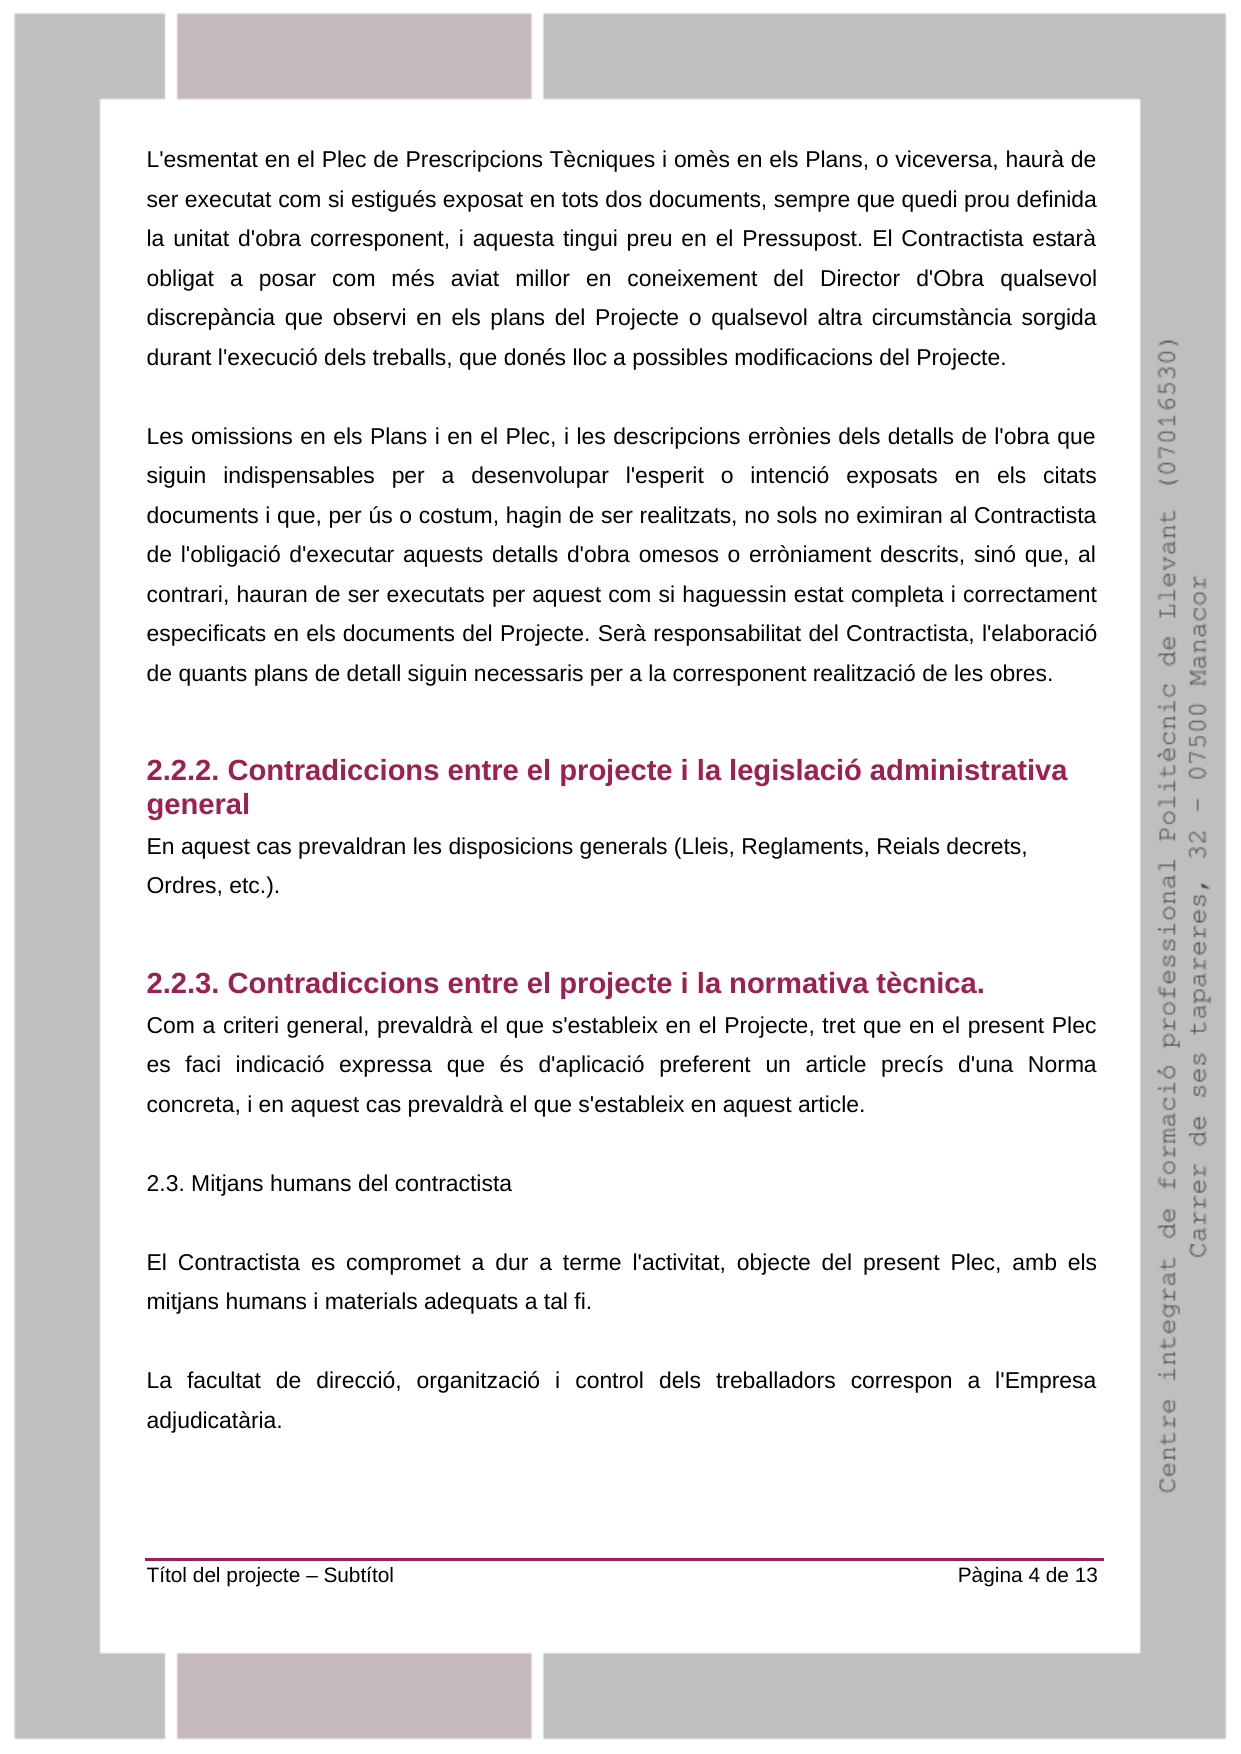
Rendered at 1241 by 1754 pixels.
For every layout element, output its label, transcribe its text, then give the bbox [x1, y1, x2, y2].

subtitle 2.2.2. Contradiccions entre el projecte i la legislació administrativa general [146, 753, 1098, 820]
subtitle 2.2.3. Contradiccions entre el projecte i la normativa tècnica. [146, 966, 1098, 999]
picture [0, 0, 1241, 1754]
text La facultat de direcció, organització i control dels treballadors correspon a l'Empresa adjudicatària. [146, 1367, 1098, 1433]
text 2.3. Mitjans humans del contractista [146, 1170, 1098, 1196]
text En aquest cas prevaldran les disposicions generals (Lleis, Reglaments, Reials decrets, [146, 833, 1098, 859]
text El Contractista es compromet a dur a terme l'activitat, objecte del present Plec, amb els mitjans humans i materials adequats a tal fi. [146, 1249, 1098, 1314]
text Les omissions en els Plans i en el Plec, i les descripcions errònies dels detalls de l'obra que siguin indispensables per a desenvolupar l'esperit o intenció exposats en els citats documents i que, per ús o costum, hagin de ser realitzats, no sols no eximiran al Contractista de l'obligació d'executar aquests detalls d'obra omesos o erròniament descrits, sinó que, al contrari, hauran de ser executats per aquest com si haguessin estat completa i correctament especificats en els documents del Projecte. Serà responsabilitat del Contractista, l'elaboració de quants plans de detall siguin necessaris per a la corresponent realització de les obres. [146, 423, 1098, 686]
text Com a criteri general, prevaldrà el que s'estableix en el Projecte, tret que en el present Plec es faci indicació expressa que és d'aplicació preferent un article precís d'una Norma concreta, i en aquest cas prevaldrà el que s'estableix en aquest article. [146, 1012, 1098, 1117]
text Ordres, etc.). [146, 872, 1098, 899]
text L'esmentat en el Plec de Prescripcions Tècniques i omès en els Plans, o viceversa, haurà de ser executat com si estigués exposat en tots dos documents, sempre que quedi prou definida la unitat d'obra corresponent, i aquesta tingui preu en el Pressupost. El Contractista estarà obligat a posar com més aviat millor en coneixement del Director d'Obra qualsevol discrepància que observi en els plans del Projecte o qualsevol altra circumstància sorgida durant l'execució dels treballs, que donés lloc a possibles modificacions del Projecte. [146, 146, 1098, 370]
